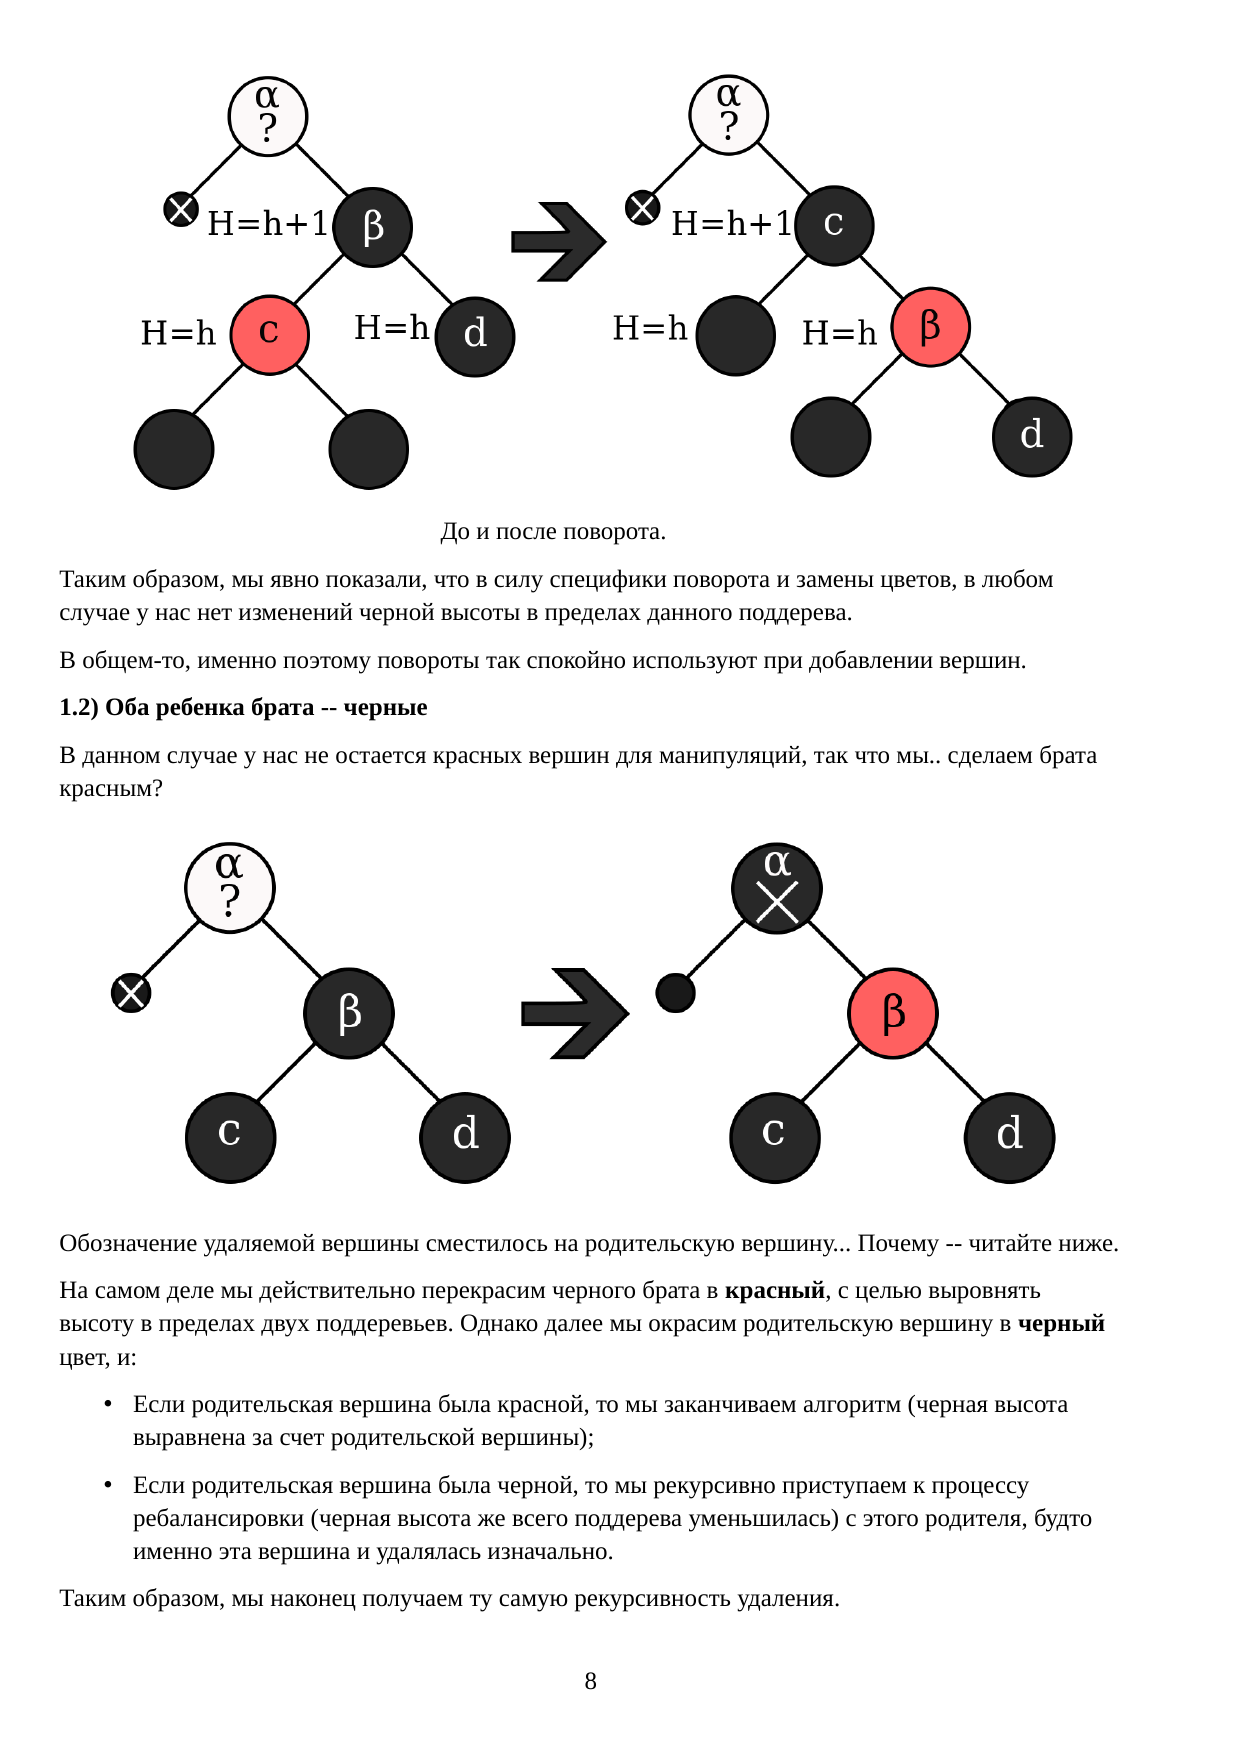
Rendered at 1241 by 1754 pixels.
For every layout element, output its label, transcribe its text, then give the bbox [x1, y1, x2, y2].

text Таким образом, мы наконец получаем ту самую рекурсивность удаления. [59, 1583, 1122, 1612]
text До и после поворота. [59, 59, 1122, 545]
text Таким образом, мы явно показали, что в силу специфики поворота и замены цветов, в любом случае у нас нет изменений черной высоты в пределах данного поддерева. [59, 564, 1122, 626]
picture [88, 59, 1093, 513]
list Если родительская вершина была черной, то мы рекурсивно приступаем к процессу ребалансировки (черная высота же всего поддерева уменьшилась) с этого родителя, будто именно эта вершина и удалялась изначально. [103, 1470, 1122, 1564]
list Если родительская вершина была красной, то мы заканчиваем алгоритм (черная высота выравнена за счет родительской вершины); [103, 1389, 1122, 1451]
text В общем-то, именно поэтому повороты так спокойно используют при добавлении вершин. [59, 645, 1122, 673]
text На самом деле мы действительно перекрасим черного брата в красный, с целью выровнять высоту в пределах двух поддеревьев. Однако далее мы окрасим родительскую вершину в черный цвет, и: [59, 1276, 1122, 1370]
text 1.2) Оба ребенка брата -- черные [59, 692, 1122, 721]
text Обозначение удаляемой вершины сместилось на родительскую вершину... Почему -- читайте ниже. [59, 821, 1122, 1257]
picture [88, 820, 1093, 1224]
text В данном случае у нас не остается красных вершин для манипуляций, так что мы.. сделаем брата красным? [59, 740, 1122, 802]
